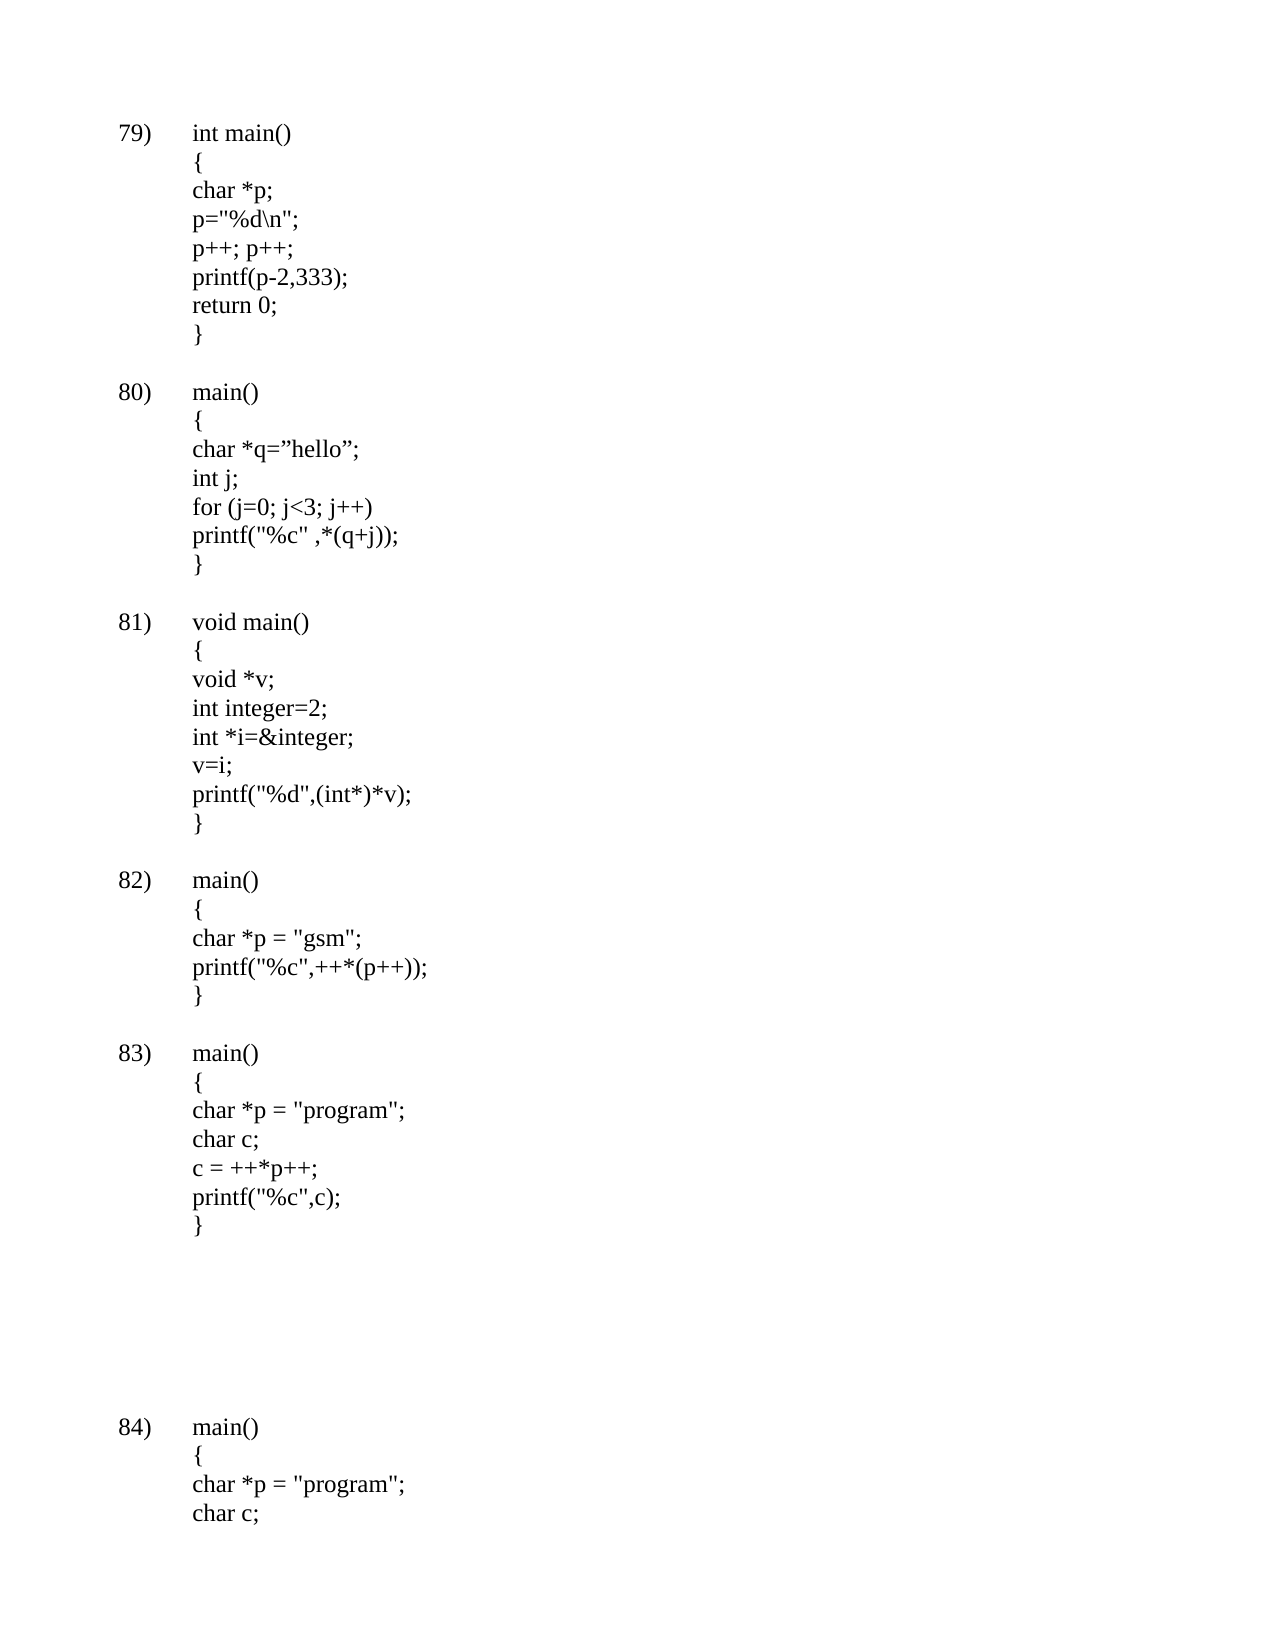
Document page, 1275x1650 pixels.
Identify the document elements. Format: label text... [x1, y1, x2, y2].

text 80) main() [118, 377, 1157, 406]
text v=i; [118, 751, 1157, 779]
text } [118, 319, 1157, 348]
text 81) void main() [118, 607, 1157, 636]
text int integer=2; [118, 693, 1157, 722]
text c = ++*p++; [118, 1153, 1157, 1182]
text 83) main() [118, 1038, 1157, 1067]
text { [118, 406, 1157, 434]
text char *p = "program"; [118, 1096, 1157, 1124]
text } [118, 1211, 1157, 1239]
text char c; [118, 1124, 1157, 1153]
text char *q=”hello”; [118, 434, 1157, 463]
text return 0; [118, 291, 1157, 319]
text } [118, 981, 1157, 1009]
text printf("%c" ,*(q+j)); [118, 521, 1157, 549]
text void *v; [118, 664, 1157, 693]
text for (j=0; j<3; j++) [118, 492, 1157, 521]
text printf(p-2,333); [118, 262, 1157, 291]
text { [118, 894, 1157, 923]
text { [118, 1067, 1157, 1096]
text char *p = "gsm"; [118, 923, 1157, 952]
text p++; p++; [118, 233, 1157, 262]
text printf("%d",(int*)*v); [118, 779, 1157, 808]
text char *p; [118, 176, 1157, 204]
text { [118, 636, 1157, 664]
text char c; [118, 1498, 1157, 1527]
text 79) int main() [118, 118, 1157, 147]
text char *p = "program"; [118, 1469, 1157, 1498]
text int j; [118, 463, 1157, 492]
text p="%d\n"; [118, 204, 1157, 233]
text } [118, 808, 1157, 837]
text 84) main() [118, 1412, 1157, 1441]
text { [118, 147, 1157, 176]
text int *i=&integer; [118, 722, 1157, 751]
text 82) main() [118, 866, 1157, 894]
text printf("%c",c); [118, 1182, 1157, 1211]
text { [118, 1441, 1157, 1469]
text printf("%c",++*(p++)); [118, 952, 1157, 981]
text } [118, 549, 1157, 578]
